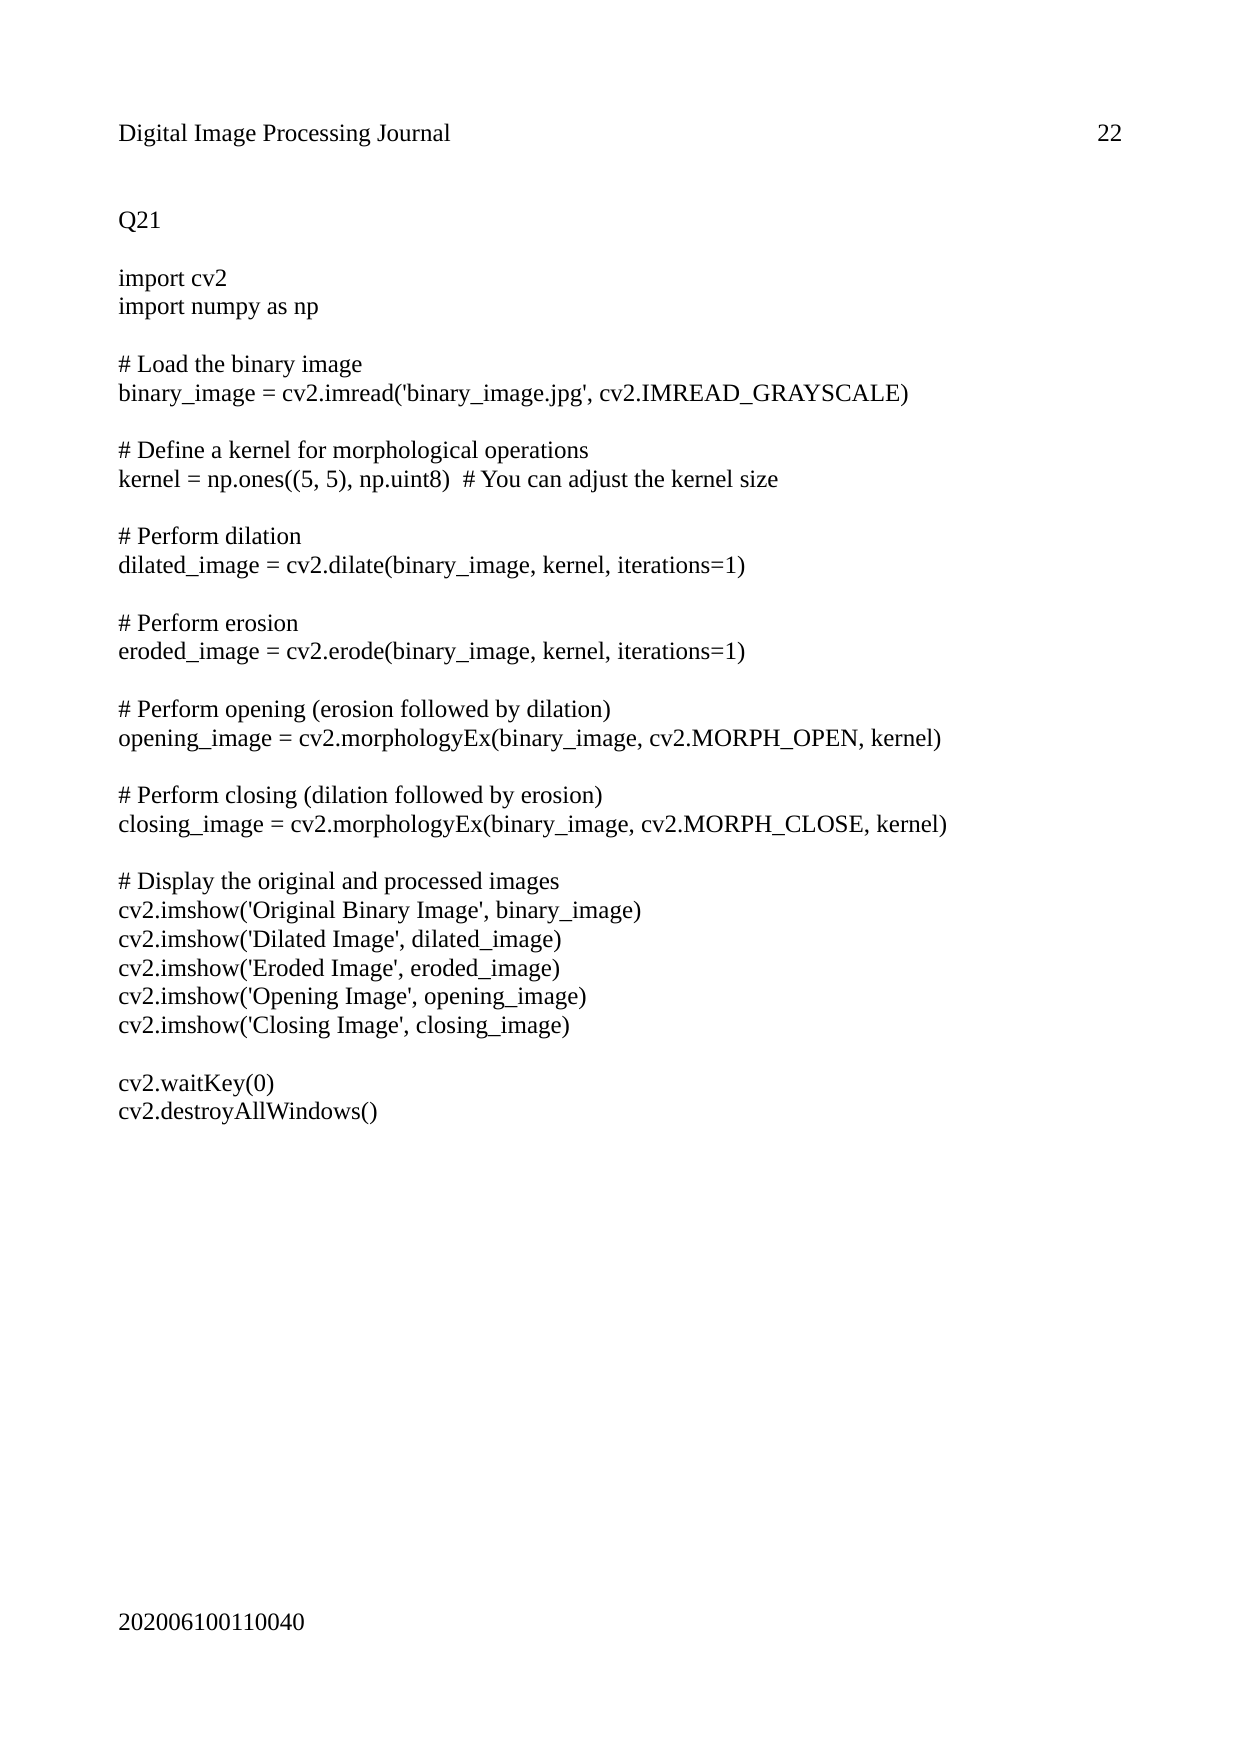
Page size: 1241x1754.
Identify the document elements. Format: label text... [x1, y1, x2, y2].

text # Perform closing (dilation followed by erosion) [118, 780, 1122, 809]
text dilated_image = cv2.dilate(binary_image, kernel, iterations=1) [118, 550, 1122, 579]
text # Display the original and processed images [118, 866, 1122, 895]
text # Perform erosion [118, 608, 1122, 636]
text cv2.waitKey(0) [118, 1068, 1122, 1096]
text cv2.imshow('Dilated Image', dilated_image) [118, 924, 1122, 953]
text cv2.imshow('Eroded Image', eroded_image) [118, 953, 1122, 981]
text kernel = np.ones((5, 5), np.uint8) # You can adjust the kernel size [118, 464, 1122, 493]
text import cv2 [118, 263, 1122, 291]
text cv2.imshow('Original Binary Image', binary_image) [118, 895, 1122, 924]
text binary_image = cv2.imread('binary_image.jpg', cv2.IMREAD_GRAYSCALE) [118, 378, 1122, 406]
text closing_image = cv2.morphologyEx(binary_image, cv2.MORPH_CLOSE, kernel) [118, 809, 1122, 838]
text opening_image = cv2.morphologyEx(binary_image, cv2.MORPH_OPEN, kernel) [118, 723, 1122, 751]
text import numpy as np [118, 291, 1122, 320]
text cv2.imshow('Closing Image', closing_image) [118, 1010, 1122, 1039]
text # Perform dilation [118, 521, 1122, 550]
text # Load the binary image [118, 349, 1122, 378]
text eroded_image = cv2.erode(binary_image, kernel, iterations=1) [118, 636, 1122, 665]
text Q21 [118, 205, 1122, 234]
text cv2.destroyAllWindows() [118, 1096, 1122, 1125]
text # Define a kernel for morphological operations [118, 435, 1122, 464]
text cv2.imshow('Opening Image', opening_image) [118, 981, 1122, 1010]
text # Perform opening (erosion followed by dilation) [118, 694, 1122, 723]
